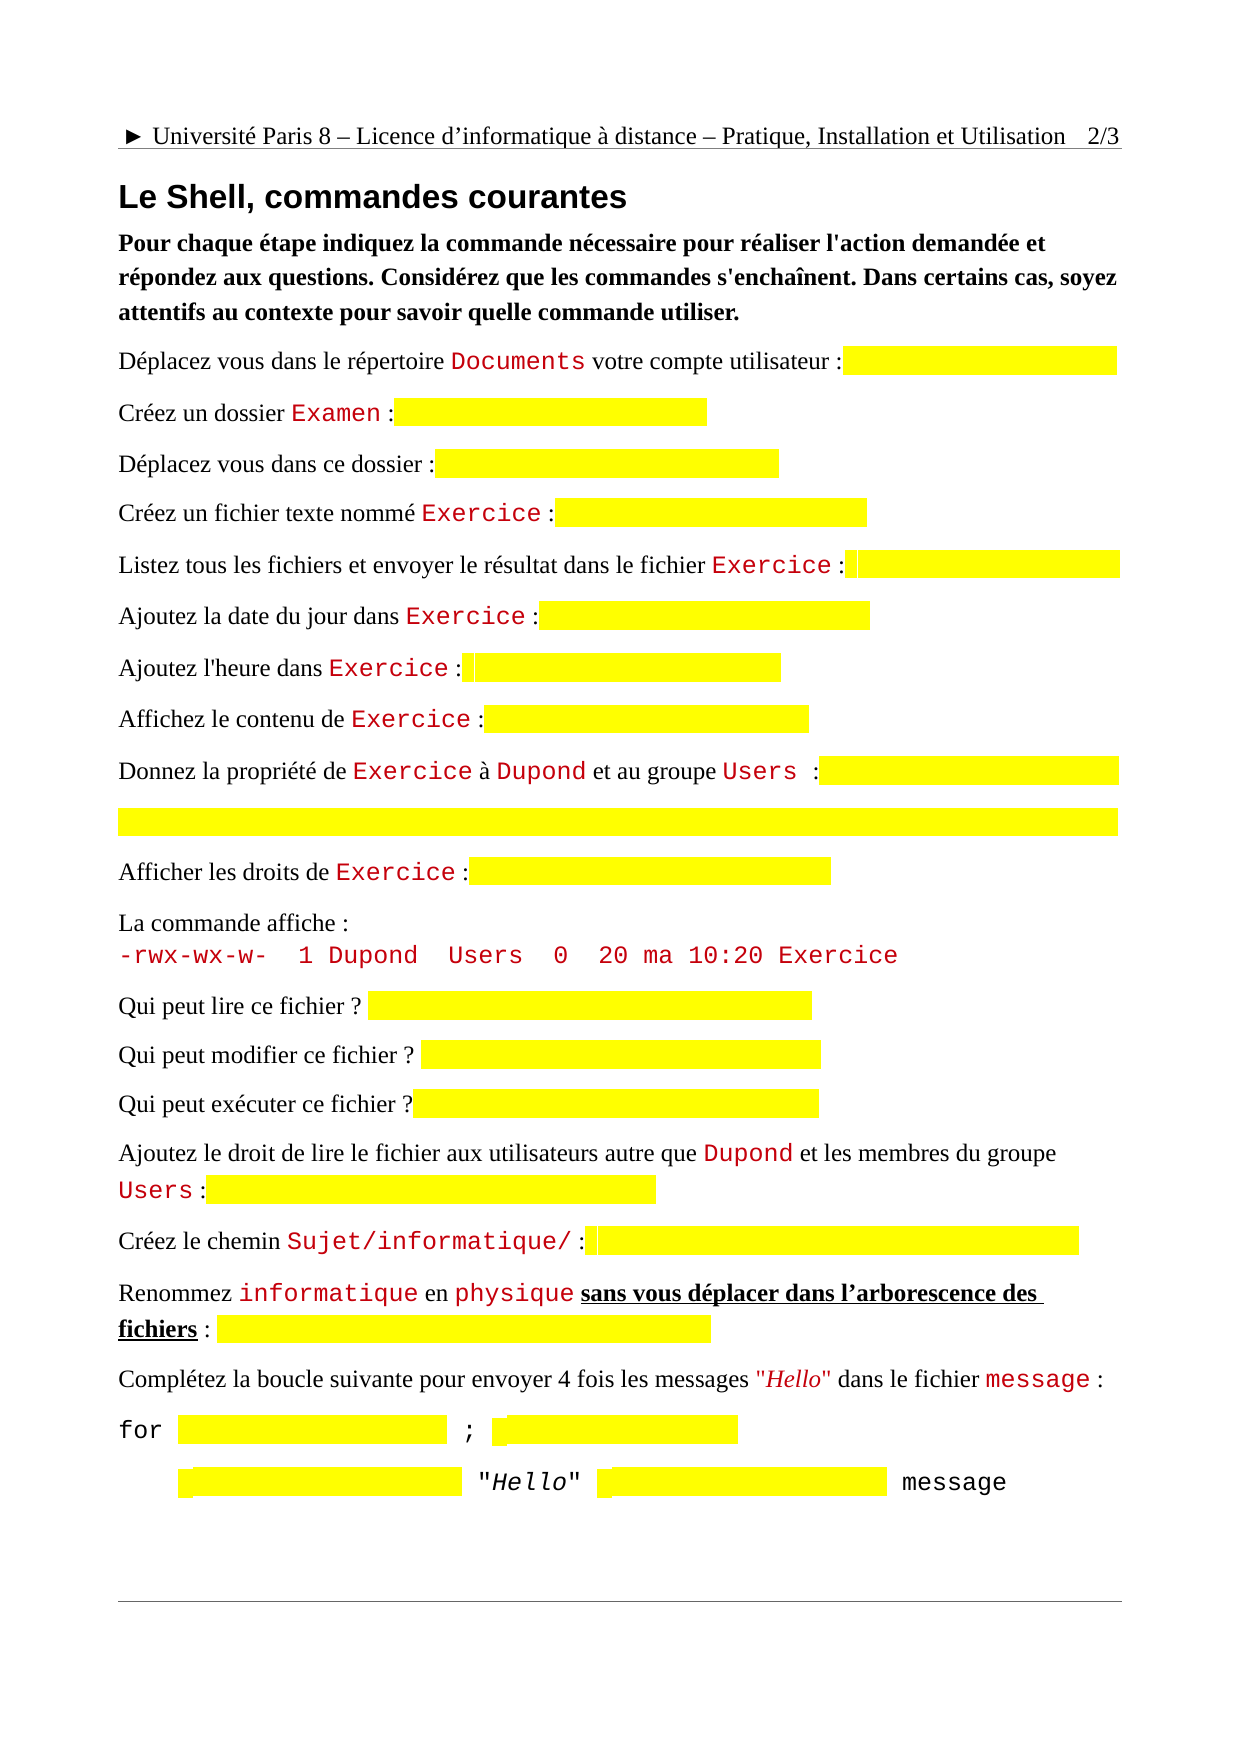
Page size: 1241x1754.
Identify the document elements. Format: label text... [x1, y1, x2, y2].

text Créez un dossier Examen : [118, 398, 1122, 428]
text Ajoutez le droit de lire le fichier aux utilisateurs autre que Dupond et les membres du groupe Users : [118, 1138, 1122, 1206]
text La commande affiche : -rwx-wx-w- 1 Dupond Users 0 20 ma 10:20 Exercice [118, 908, 1122, 971]
text Créez un fichier texte nommé Exercice : [118, 498, 1122, 529]
text "Hello" message [118, 1467, 1122, 1498]
subtitle Le Shell, commandes courantes [118, 177, 1122, 216]
text Renommez informatique en physique sans vous déplacer dans l’arborescence des fichiers : [118, 1278, 1122, 1343]
text Affichez le contenu de Exercice : [118, 704, 1122, 735]
text Ajoutez l'heure dans Exercice : [118, 653, 1122, 684]
text Complétez la boucle suivante pour envoyer 4 fois les messages "Hello" dans le fichier message : [118, 1364, 1122, 1394]
text Qui peut lire ce fichier ? [118, 991, 1122, 1020]
text Créez le chemin Sujet/informatique/ : [118, 1226, 1122, 1257]
text Ajoutez la date du jour dans Exercice : [118, 601, 1122, 632]
text Listez tous les fichiers et envoyer le résultat dans le fichier Exercice : [118, 550, 1122, 581]
text for ; [118, 1415, 1122, 1446]
text Afficher les droits de Exercice : [118, 857, 1122, 887]
text Donnez la propriété de Exercice à Dupond et au groupe Users : [118, 756, 1122, 787]
text Qui peut modifier ce fichier ? [118, 1040, 1122, 1069]
text Pour chaque étape indiquez la commande nécessaire pour réaliser l'action demandée et répondez aux questions. Considérez que les commandes s'enchaînent. Dans certains cas, soyez attentifs au contexte pour savoir quelle commande utiliser. [118, 228, 1122, 326]
text Déplacez vous dans le répertoire Documents votre compte utilisateur : [118, 346, 1122, 377]
text Déplacez vous dans ce dossier : [118, 449, 1122, 478]
text Qui peut exécuter ce fichier ? [118, 1089, 1122, 1118]
